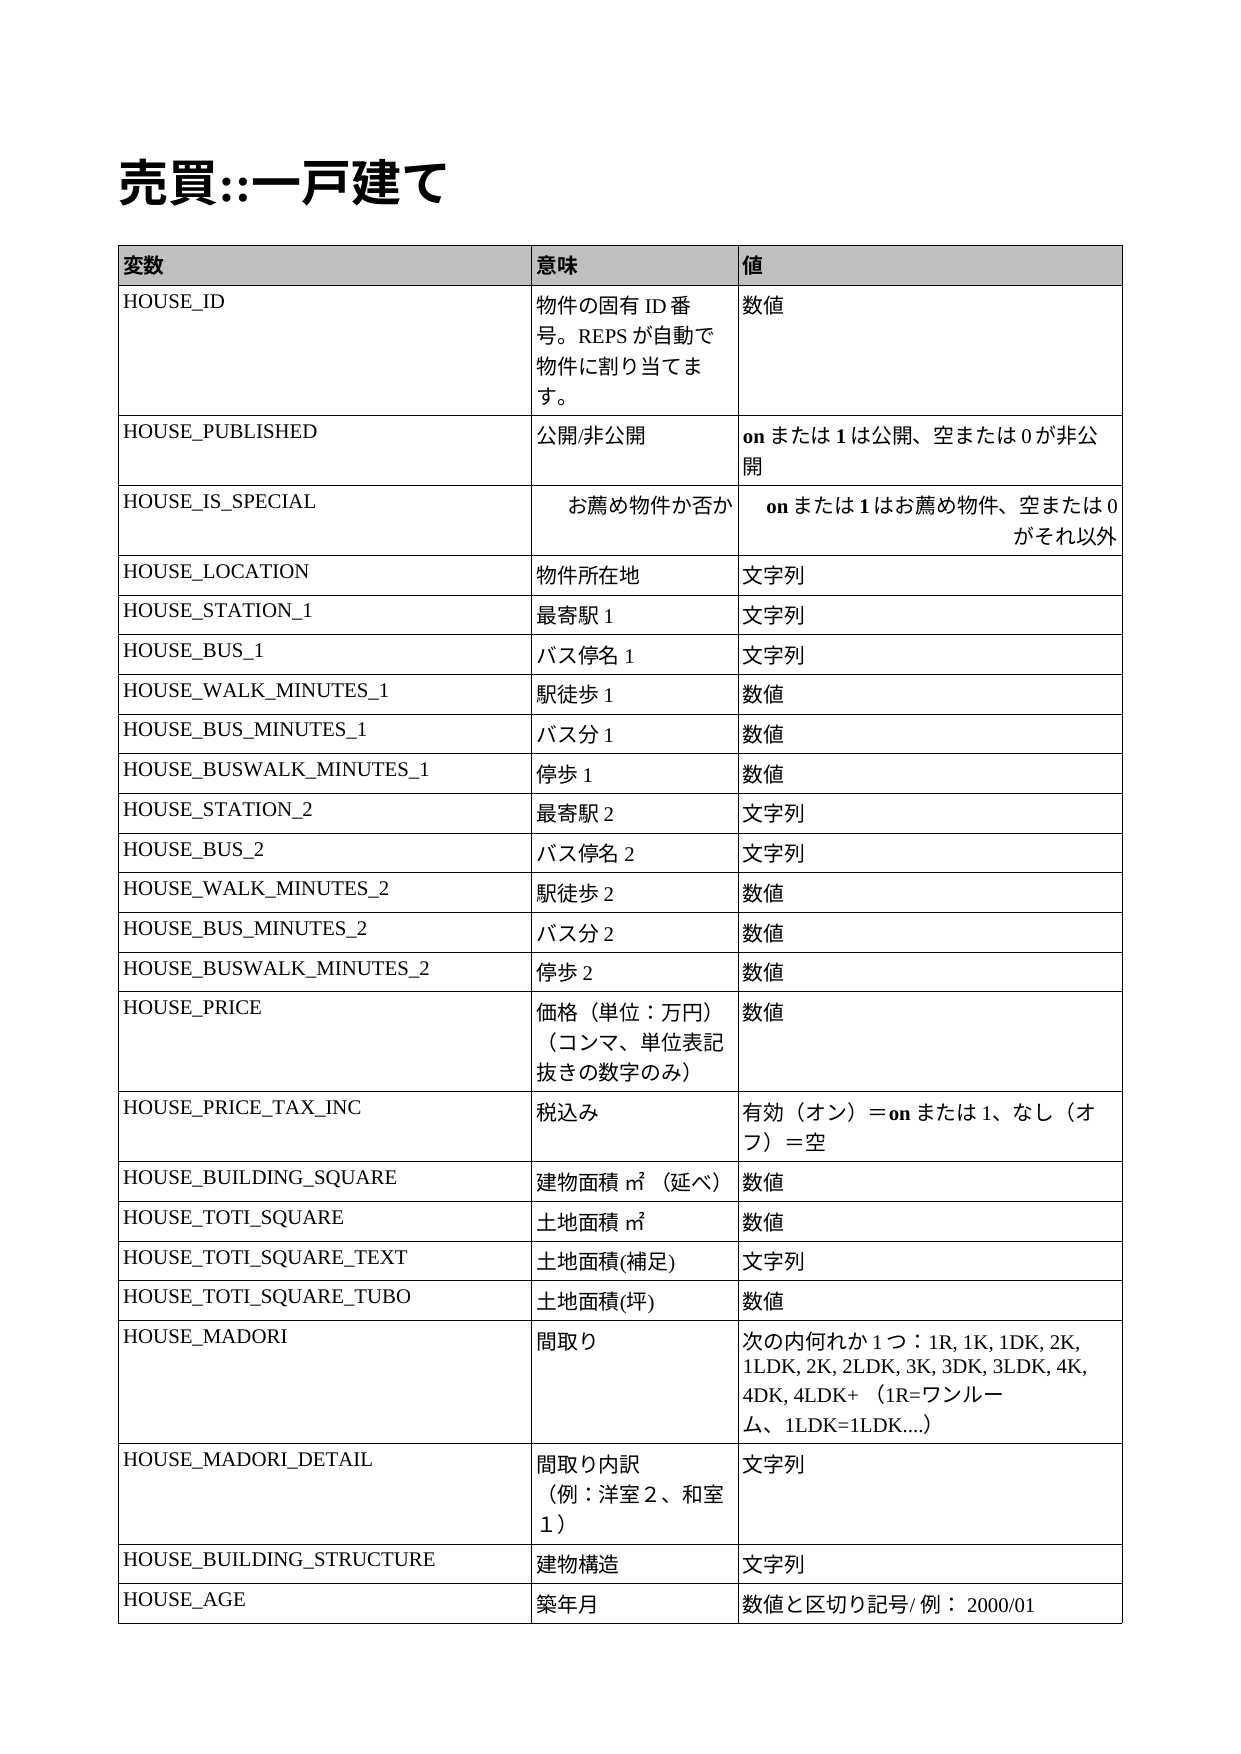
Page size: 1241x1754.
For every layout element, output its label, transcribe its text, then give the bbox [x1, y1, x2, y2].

table_cell HOUSE_STATION_1 [119, 596, 531, 634]
table_cell HOUSE_TOTI_SQUARE_TUBO [119, 1281, 531, 1320]
table_cell 文字列 [739, 635, 1122, 674]
table_cell 間取り内訳 （例：洋室２、和室１） [532, 1444, 738, 1543]
table_cell 数値 [739, 913, 1122, 952]
table_cell 土地面積(坪) [532, 1281, 738, 1320]
table_cell バス停名 1 [532, 635, 738, 674]
table_cell HOUSE_WALK_MINUTES_2 [119, 873, 531, 912]
table_cell HOUSE_IS_SPECIAL [119, 486, 531, 555]
table_cell 最寄駅 2 [532, 794, 738, 833]
table_cell 数値 [739, 675, 1122, 713]
table_cell 築年月 [532, 1584, 738, 1623]
table_header 意味 [532, 246, 738, 285]
table_cell HOUSE_BUS_MINUTES_2 [119, 913, 531, 952]
table_cell HOUSE_BUS_MINUTES_1 [119, 715, 531, 753]
table_cell 物件所在地 [532, 556, 738, 594]
table_cell HOUSE_BUS_2 [119, 834, 531, 872]
table_cell HOUSE_TOTI_SQUARE [119, 1202, 531, 1241]
table_cell 土地面積(補足) [532, 1242, 738, 1280]
table_cell 駅徒歩 1 [532, 675, 738, 713]
table_cell 文字列 [739, 794, 1122, 833]
table_cell 停歩 2 [532, 953, 738, 991]
table_cell HOUSE_BUILDING_SQUARE [119, 1162, 531, 1201]
table_cell HOUSE_PUBLISHED [119, 416, 531, 485]
table_cell 土地面積 ㎡ [532, 1202, 738, 1241]
table_cell 税込み [532, 1092, 738, 1161]
table_cell 文字列 [739, 556, 1122, 594]
table_header 変数 [119, 246, 531, 285]
table_cell HOUSE_BUSWALK_MINUTES_1 [119, 754, 531, 793]
table_cell 数値と区切り記号/ 例： 2000/01 [739, 1584, 1122, 1623]
table_cell 価格（単位：万円） （コンマ、単位表記抜きの数字のみ） [532, 992, 738, 1091]
table_cell HOUSE_WALK_MINUTES_1 [119, 675, 531, 713]
table_cell HOUSE_TOTI_SQUARE_TEXT [119, 1242, 531, 1280]
table_cell 次の内何れか1つ：1R, 1K, 1DK, 2K, 1LDK, 2K, 2LDK, 3K, 3DK, 3LDK, 4K, 4DK, 4LDK+ （1R=ワンルーム、1LDK=1LDK....） [739, 1321, 1122, 1443]
table_cell HOUSE_BUS_1 [119, 635, 531, 674]
table_cell HOUSE_PRICE [119, 992, 531, 1091]
table_cell onまたは1は公開、空または0が非公開 [739, 416, 1122, 485]
table_cell バス分 1 [532, 715, 738, 753]
table_cell 数値 [739, 715, 1122, 753]
table_cell 建物面積 ㎡ （延べ） [532, 1162, 738, 1201]
table_cell 文字列 [739, 1444, 1122, 1543]
table_cell 数値 [739, 1162, 1122, 1201]
table_cell 数値 [739, 1281, 1122, 1320]
table_cell 文字列 [739, 596, 1122, 634]
table_cell HOUSE_BUILDING_STRUCTURE [119, 1545, 531, 1583]
table_cell 数値 [739, 286, 1122, 415]
table_cell 駅徒歩 2 [532, 873, 738, 912]
table_cell 建物構造 [532, 1545, 738, 1583]
table_cell 文字列 [739, 1242, 1122, 1280]
table_cell 数値 [739, 1202, 1122, 1241]
table_cell HOUSE_BUSWALK_MINUTES_2 [119, 953, 531, 991]
table_cell HOUSE_PRICE_TAX_INC [119, 1092, 531, 1161]
table_cell 最寄駅 1 [532, 596, 738, 634]
table_cell 数値 [739, 992, 1122, 1091]
table_cell お薦め物件か否か [532, 486, 738, 555]
table_cell 文字列 [739, 1545, 1122, 1583]
table_cell HOUSE_MADORI_DETAIL [119, 1444, 531, 1543]
table_cell 間取り [532, 1321, 738, 1443]
table_cell 数値 [739, 754, 1122, 793]
subtitle 売買::一戸建て [118, 143, 1122, 216]
table_cell 公開/非公開 [532, 416, 738, 485]
table_cell HOUSE_ID [119, 286, 531, 415]
table_cell バス停名 2 [532, 834, 738, 872]
table_cell HOUSE_MADORI [119, 1321, 531, 1443]
table_cell 文字列 [739, 834, 1122, 872]
table_cell HOUSE_STATION_2 [119, 794, 531, 833]
table_cell 停歩 1 [532, 754, 738, 793]
table_cell HOUSE_LOCATION [119, 556, 531, 594]
table_header 値 [739, 246, 1122, 285]
table_cell バス分 2 [532, 913, 738, 952]
table_cell 数値 [739, 873, 1122, 912]
table_cell onまたは1はお薦め物件、空または0がそれ以外 [739, 486, 1122, 555]
table_cell HOUSE_AGE [119, 1584, 531, 1623]
table_cell 物件の固有ID番号。REPSが自動で物件に割り当てます。 [532, 286, 738, 415]
table_cell 数値 [739, 953, 1122, 991]
table_cell 有効（オン）＝onまたは1、なし（オフ）＝空 [739, 1092, 1122, 1161]
